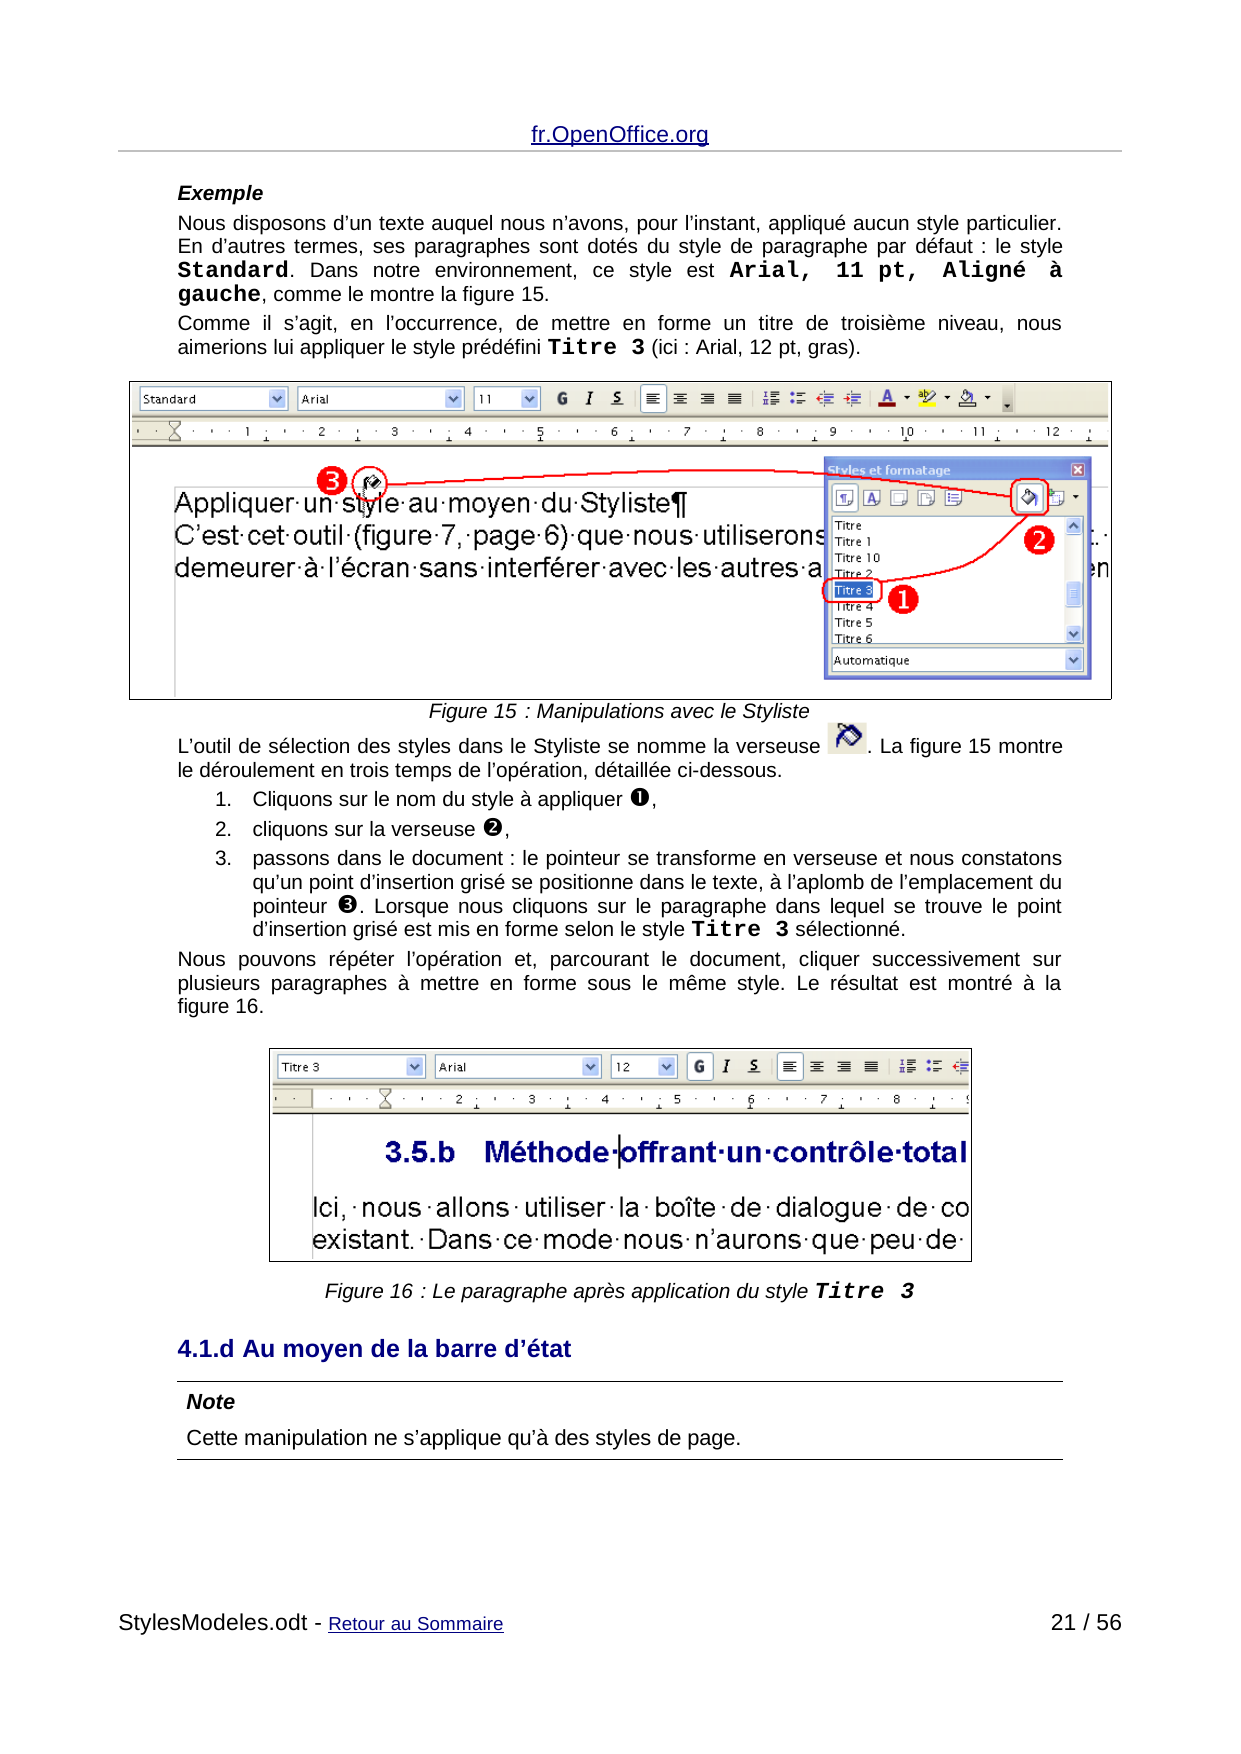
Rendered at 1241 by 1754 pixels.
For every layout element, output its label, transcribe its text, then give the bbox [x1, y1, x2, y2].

text Nous pouvons répéter l’opération et, parcourant le document, cliquer successivement sur plusieurs paragraphes à mettre en forme sous le même style. Le résultat est montré à la figure 16. [177, 947, 1063, 1018]
list Cliquons sur le nom du style à appliquer u, [215, 788, 1063, 811]
subtitle Au moyen de la barre d’état [177, 1043, 1122, 1363]
list passons dans le document : le pointeur se transforme en verseuse et nous constatons qu’un point d’insertion grisé se positionne dans le texte, à l’aplomb de l’emplacement du pointeur w. Lorsque nous cliquons sur le paragraphe dans lequel se trouve le point d’insertion grisé est mis en forme selon le style Titre 3 sélectionné. [215, 847, 1063, 942]
list cliquons sur la verseuse v, [215, 817, 1063, 841]
picture [132, 383, 1109, 697]
text Figure 15 : Manipulations avec le Styliste [118, 381, 1122, 723]
text Note [177, 1382, 1063, 1414]
text [177, 365, 1063, 381]
text L’outil de sélection des styles dans le Styliste se nomme la verseuse . La figure 15 montre le déroulement en trois temps de l’opération, détaillée ci-dessous. [177, 723, 1063, 782]
text Comme il s’agit, en l’occurrence, de mettre en forme un titre de troisième niveau, nous aimerions lui appliquer le style prédéfini Titre 3 (ici : Arial, 12 pt, gras). [177, 312, 1063, 359]
picture [827, 723, 867, 754]
picture [272, 1051, 969, 1259]
text Cette manipulation ne s’applique qu’à des styles de page. [177, 1417, 1063, 1459]
text Nous disposons d’un texte auquel nous n’avons, pour l’instant, appliqué aucun style particulier. En d’autres termes, ses paragraphes sont dotés du style de paragraphe par défaut : le style Standard. Dans notre environnement, ce style est Arial, 11 pt, Aligné à gauche, comme le montre la figure 15. [177, 211, 1063, 306]
text Exemple [177, 182, 1063, 205]
text Figure 16 : Le paragraphe après application du style Titre 3 [229, 1048, 1012, 1305]
